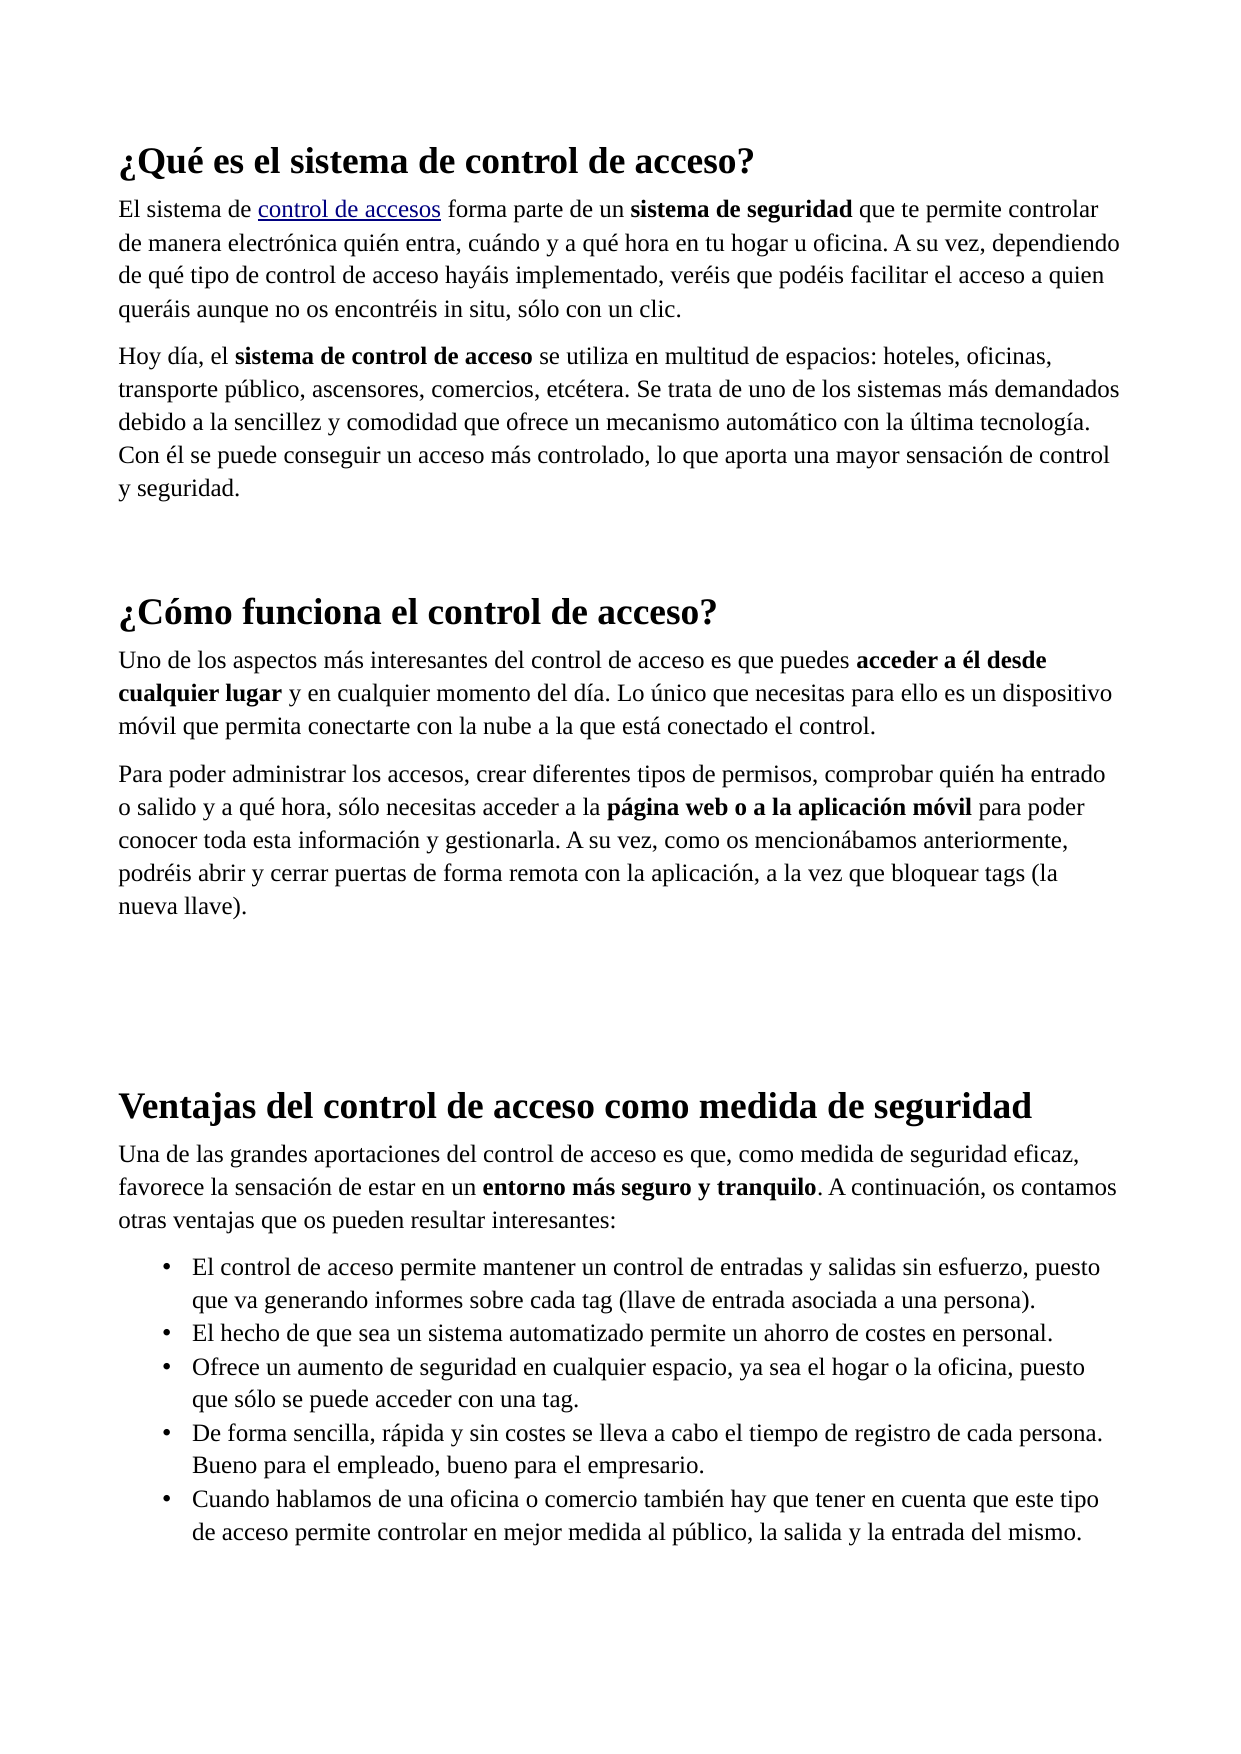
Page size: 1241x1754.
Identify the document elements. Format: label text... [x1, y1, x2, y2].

subtitle ¿Qué es el sistema de control de acceso? [118, 139, 1122, 182]
text Una de las grandes aportaciones del control de acceso es que, como medida de seguridad eficaz, favorece la sensación de estar en un entorno más seguro y tranquilo. A continuación, os contamos otras ventajas que os pueden resultar interesantes: [118, 1139, 1122, 1234]
list Cuando hablamos de una oficina o comercio también hay que tener en cuenta que este tipo de acceso permite controlar en mejor medida al público, la salida y la entrada del mismo. [162, 1484, 1122, 1545]
subtitle Ventajas del control de acceso como medida de seguridad [118, 1083, 1122, 1126]
subtitle ¿Cómo funciona el control de acceso? [118, 589, 1122, 632]
text Uno de los aspectos más interesantes del control de acceso es que puedes acceder a él desde cualquier lugar y en cualquier momento del día. Lo único que necesitas para ello es un dispositivo móvil que permita conectarte con la nube a la que está conectado el control. [118, 645, 1122, 740]
list Ofrece un aumento de seguridad en cualquier espacio, ya sea el hogar o la oficina, puesto que sólo se puede acceder con una tag. [162, 1352, 1122, 1413]
text Para poder administrar los accesos, crear diferentes tipos de permisos, comprobar quién ha entrado o salido y a qué hora, sólo necesitas acceder a la página web o a la aplicación móvil para poder conocer toda esta información y gestionarla. A su vez, como os mencionábamos anteriormente, podréis abrir y cerrar puertas de forma remota con la aplicación, a la vez que bloquear tags (la nueva llave). [118, 759, 1122, 919]
text Hoy día, el sistema de control de acceso se utiliza en multitud de espacios: hoteles, oficinas, transporte público, ascensores, comercios, etcétera. Se trata de uno de los sistemas más demandados debido a la sencillez y comodidad que ofrece un mecanismo automático con la última tecnología. Con él se puede conseguir un acceso más controlado, lo que aporta una mayor sensación de control y seguridad. [118, 341, 1122, 502]
list El control de acceso permite mantener un control de entradas y salidas sin esfuerzo, puesto que va generando informes sobre cada tag (llave de entrada asociada a una persona). [162, 1252, 1122, 1314]
list El hecho de que sea un sistema automatizado permite un ahorro de costes en personal. [162, 1318, 1122, 1347]
list De forma sencilla, rápida y sin costes se lleva a cabo el tiempo de registro de cada persona. Bueno para el empleado, bueno para el empresario. [162, 1418, 1122, 1479]
text El sistema de control de accesos forma parte de un sistema de seguridad que te permite controlar de manera electrónica quién entra, cuándo y a qué hora en tu hogar u oficina. A su vez, dependiendo de qué tipo de control de acceso hayáis implementado, veréis que podéis facilitar el acceso a quien queráis aunque no os encontréis in situ, sólo con un clic. [118, 194, 1122, 322]
